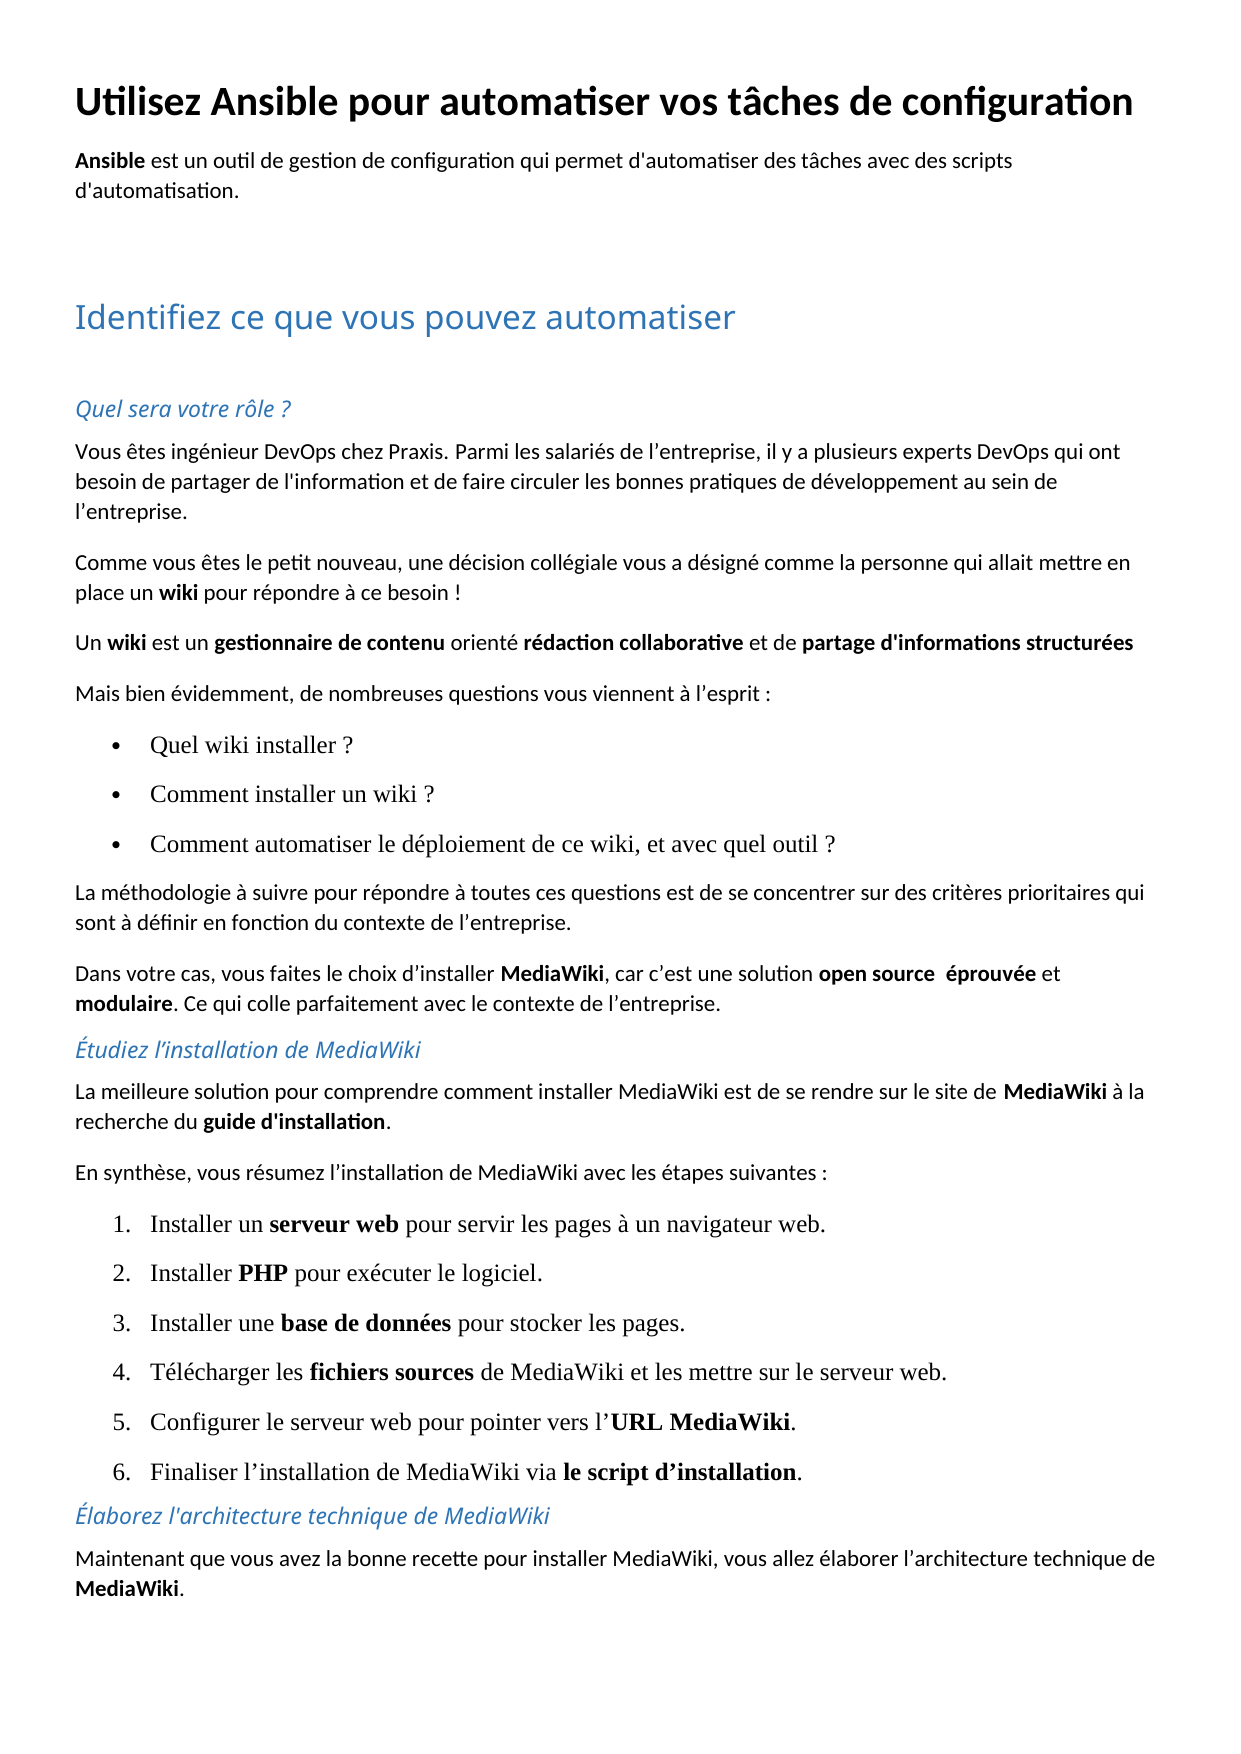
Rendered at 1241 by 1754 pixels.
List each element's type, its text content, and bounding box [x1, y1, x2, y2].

text Utilisez Ansible pour automatiser vos tâches de configuration [75, 75, 1165, 126]
text Vous êtes ingénieur DevOps chez Praxis. Parmi les salariés de l’entreprise, il y a plusieurs experts DevOps qui ont besoin de partager de l'information et de faire circuler les bonnes pratiques de développement au sein de l’entreprise. [75, 437, 1165, 525]
subtitle Étudiez l’installation de MediaWiki [75, 1033, 1165, 1065]
text La méthodologie à suivre pour répondre à toutes ces questions est de se concentrer sur des critères prioritaires qui sont à définir en fonction du contexte de l’entreprise. [75, 878, 1165, 936]
text Dans votre cas, vous faites le choix d’installer MediaWiki, car c’est une solution open source éprouvée et modulaire. Ce qui colle parfaitement avec le contexte de l’entreprise. [75, 959, 1165, 1017]
list Télécharger les fichiers sources de MediaWiki et les mettre sur le serveur web. [112, 1357, 1165, 1386]
list Finaliser l’installation de MediaWiki via le script d’installation. [112, 1457, 1165, 1485]
list Installer PHP pour exécuter le logiciel. [112, 1258, 1165, 1287]
text Comme vous êtes le petit nouveau, une décision collégiale vous a désigné comme la personne qui allait mettre en place un wiki pour répondre à ce besoin ! [75, 548, 1165, 606]
text Un wiki est un gestionnaire de contenu orienté rédaction collaborative et de partage d'informations structurées [75, 628, 1165, 656]
text La meilleure solution pour comprendre comment installer MediaWiki est de se rendre sur le site de MediaWiki à la recherche du guide d'installation. [75, 1077, 1165, 1135]
text En synthèse, vous résumez l’installation de MediaWiki avec les étapes suivantes : [75, 1158, 1165, 1186]
subtitle Quel sera votre rôle ? [75, 393, 1165, 424]
list Installer une base de données pour stocker les pages. [112, 1308, 1165, 1337]
text Maintenant que vous avez la bonne recette pour installer MediaWiki, vous allez élaborer l’architecture technique de MediaWiki. [75, 1544, 1165, 1602]
list Configurer le serveur web pour pointer vers l’URL MediaWiki. [112, 1407, 1165, 1436]
list Installer un serveur web pour servir les pages à un navigateur web. [112, 1209, 1165, 1237]
list Quel wiki installer ? [112, 730, 1165, 758]
list Comment automatiser le déploiement de ce wiki, et avec quel outil ? [112, 829, 1165, 858]
list Comment installer un wiki ? [112, 779, 1165, 808]
subtitle Identifiez ce que vous pouvez automatiser [75, 294, 1165, 339]
text Mais bien évidemment, de nombreuses questions vous viennent à l’esprit : [75, 679, 1165, 707]
text Ansible est un outil de gestion de configuration qui permet d'automatiser des tâches avec des scripts d'automatisation. [75, 146, 1165, 204]
subtitle Élaborez l'architecture technique de MediaWiki [75, 1500, 1165, 1531]
